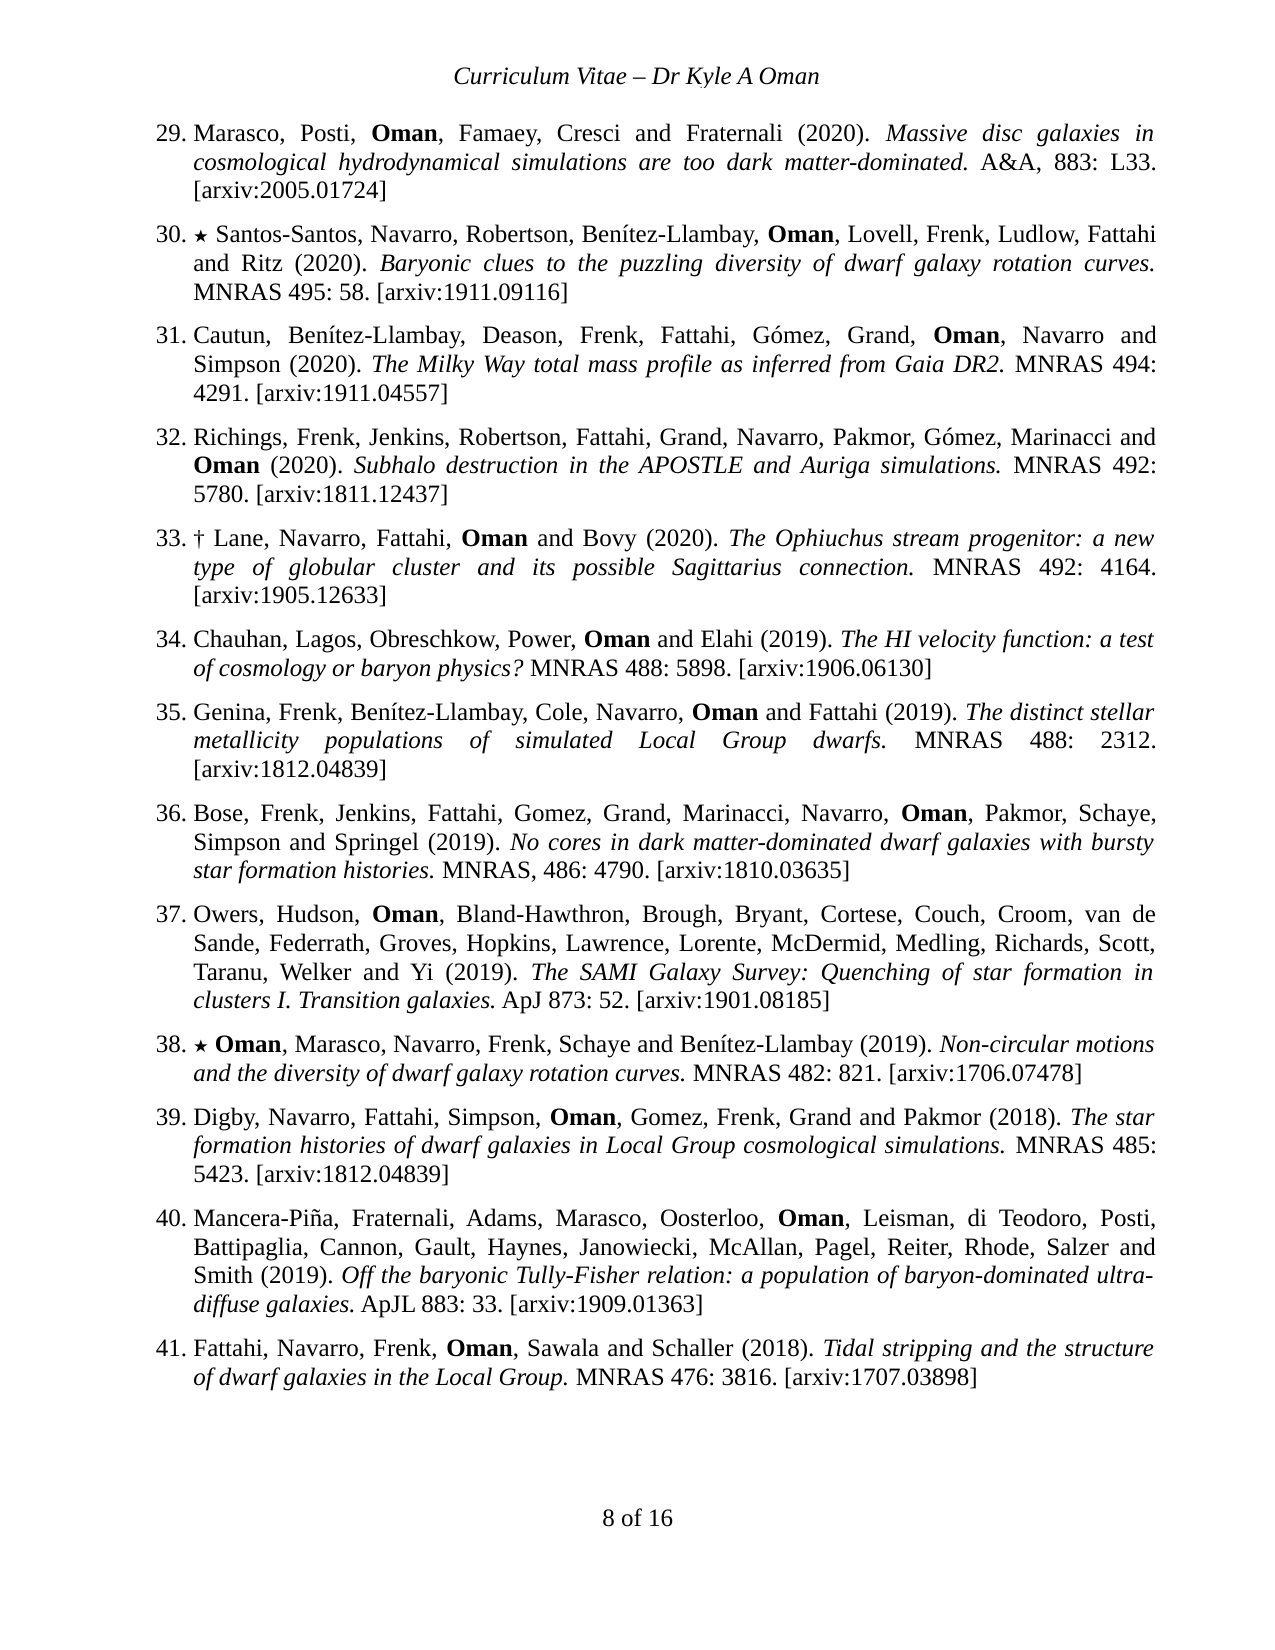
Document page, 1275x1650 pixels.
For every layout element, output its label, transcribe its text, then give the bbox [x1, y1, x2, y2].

list Marasco, Posti, Oman, Famaey, Cresci and Fraternali (2020). Massive disc galaxies in cosmological hydrodynamical simulations are too dark matter-dominated. A&A, 883: L33. [arxiv:2005.01724] [156, 118, 1157, 204]
list Chauhan, Lagos, Obreschkow, Power, Oman and Elahi (2019). The HI velocity function: a test of cosmology or baryon physics? MNRAS 488: 5898. [arxiv:1906.06130] [156, 624, 1157, 682]
list † Lane, Navarro, Fattahi, Oman and Bovy (2020). The Ophiuchus stream progenitor: a new type of globular cluster and its possible Sagittarius connection. MNRAS 492: 4164. [arxiv:1905.12633] [156, 523, 1157, 609]
list Genina, Frenk, Benítez-Llambay, Cole, Navarro, Oman and Fattahi (2019). The distinct stellar metallicity populations of simulated Local Group dwarfs. MNRAS 488: 2312. [arxiv:1812.04839] [156, 697, 1157, 783]
list Richings, Frenk, Jenkins, Robertson, Fattahi, Grand, Navarro, Pakmor, Gómez, Marinacci and Oman (2020). Subhalo destruction in the APOSTLE and Auriga simulations. MNRAS 492: 5780. [arxiv:1811.12437] [156, 422, 1157, 508]
list Bose, Frenk, Jenkins, Fattahi, Gomez, Grand, Marinacci, Navarro, Oman, Pakmor, Schaye, Simpson and Springel (2019). No cores in dark matter-dominated dwarf galaxies with bursty star formation histories. MNRAS, 486: 4790. [arxiv:1810.03635] [156, 798, 1157, 884]
list Digby, Navarro, Fattahi, Simpson, Oman, Gomez, Frenk, Grand and Pakmor (2018). The star formation histories of dwarf galaxies in Local Group cosmological simulations. MNRAS 485: 5423. [arxiv:1812.04839] [156, 1102, 1157, 1188]
list Fattahi, Navarro, Frenk, Oman, Sawala and Schaller (2018). Tidal stripping and the structure of dwarf galaxies in the Local Group. MNRAS 476: 3816. [arxiv:1707.03898] [156, 1333, 1157, 1390]
list Owers, Hudson, Oman, Bland-Hawthron, Brough, Bryant, Cortese, Couch, Croom, van de Sande, Federrath, Groves, Hopkins, Lawrence, Lorente, McDermid, Medling, Richards, Scott, Taranu, Welker and Yi (2019). The SAMI Galaxy Survey: Quenching of star formation in clusters I. Transition galaxies. ApJ 873: 52. [arxiv:1901.08185] [156, 899, 1157, 1014]
list ★ Santos-Santos, Navarro, Robertson, Benítez-Llambay, Oman, Lovell, Frenk, Ludlow, Fattahi and Ritz (2020). Baryonic clues to the puzzling diversity of dwarf galaxy rotation curves. MNRAS 495: 58. [arxiv:1911.09116] [156, 219, 1157, 305]
list ★ Oman, Marasco, Navarro, Frenk, Schaye and Benítez-Llambay (2019). Non-circular motions and the diversity of dwarf galaxy rotation curves. MNRAS 482: 821. [arxiv:1706.07478] [156, 1029, 1157, 1087]
list Mancera-Piña, Fraternali, Adams, Marasco, Oosterloo, Oman, Leisman, di Teodoro, Posti, Battipaglia, Cannon, Gault, Haynes, Janowiecki, McAllan, Pagel, Reiter, Rhode, Salzer and Smith (2019). Off the baryonic Tully-Fisher relation: a population of baryon-dominated ultra-diffuse galaxies. ApJL 883: 33. [arxiv:1909.01363] [156, 1203, 1157, 1318]
list Cautun, Benítez-Llambay, Deason, Frenk, Fattahi, Gómez, Grand, Oman, Navarro and Simpson (2020). The Milky Way total mass profile as inferred from Gaia DR2. MNRAS 494: 4291. [arxiv:1911.04557] [156, 320, 1157, 407]
